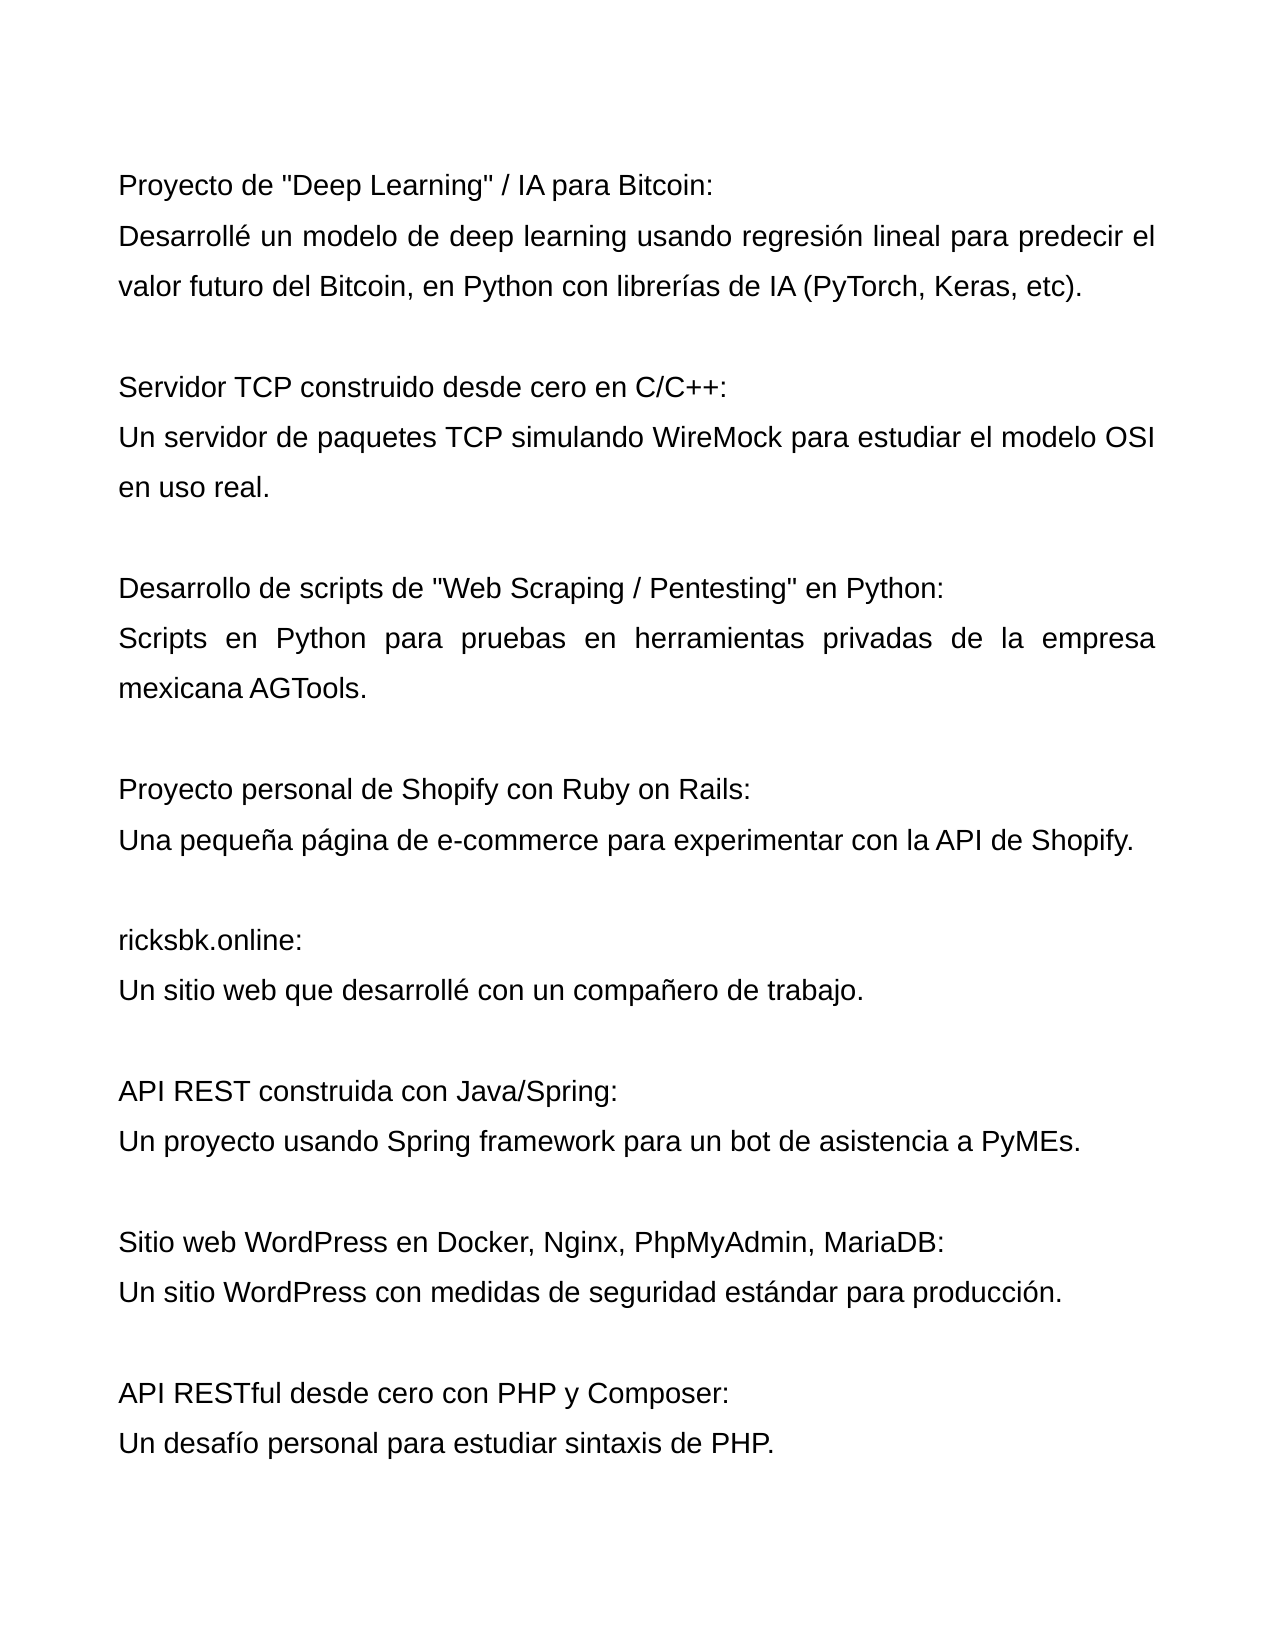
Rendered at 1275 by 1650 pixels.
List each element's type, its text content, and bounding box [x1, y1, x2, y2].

text Un sitio WordPress con medidas de seguridad estándar para producción. [118, 1275, 1157, 1309]
text Scripts en Python para pruebas en herramientas privadas de la empresa mexicana AGTools. [118, 621, 1157, 705]
text Desarrollo de scripts de "Web Scraping / Pentesting" en Python: [118, 571, 1157, 604]
text Servidor TCP construido desde cero en C/C++: [118, 370, 1157, 403]
text ricksbk.online: [118, 923, 1157, 957]
text Un sitio web que desarrollé con un compañero de trabajo. [118, 973, 1157, 1007]
text Un proyecto usando Spring framework para un bot de asistencia a PyMEs. [118, 1124, 1157, 1158]
text API RESTful desde cero con PHP y Composer: [118, 1376, 1157, 1409]
text Sitio web WordPress en Docker, Nginx, PhpMyAdmin, MariaDB: [118, 1225, 1157, 1258]
text API REST construida con Java/Spring: [118, 1074, 1157, 1108]
text Desarrollé un modelo de deep learning usando regresión lineal para predecir el valor futuro del Bitcoin, en Python con librerías de IA (PyTorch, Keras, etc). [118, 219, 1157, 303]
text Proyecto de "Deep Learning" / IA para Bitcoin: [118, 168, 1157, 202]
text Una pequeña página de e-commerce para experimentar con la API de Shopify. [118, 822, 1157, 856]
text Proyecto personal de Shopify con Ruby on Rails: [118, 772, 1157, 806]
text Un desafío personal para estudiar sintaxis de PHP. [118, 1426, 1157, 1460]
text Un servidor de paquetes TCP simulando WireMock para estudiar el modelo OSI en uso real. [118, 420, 1157, 504]
